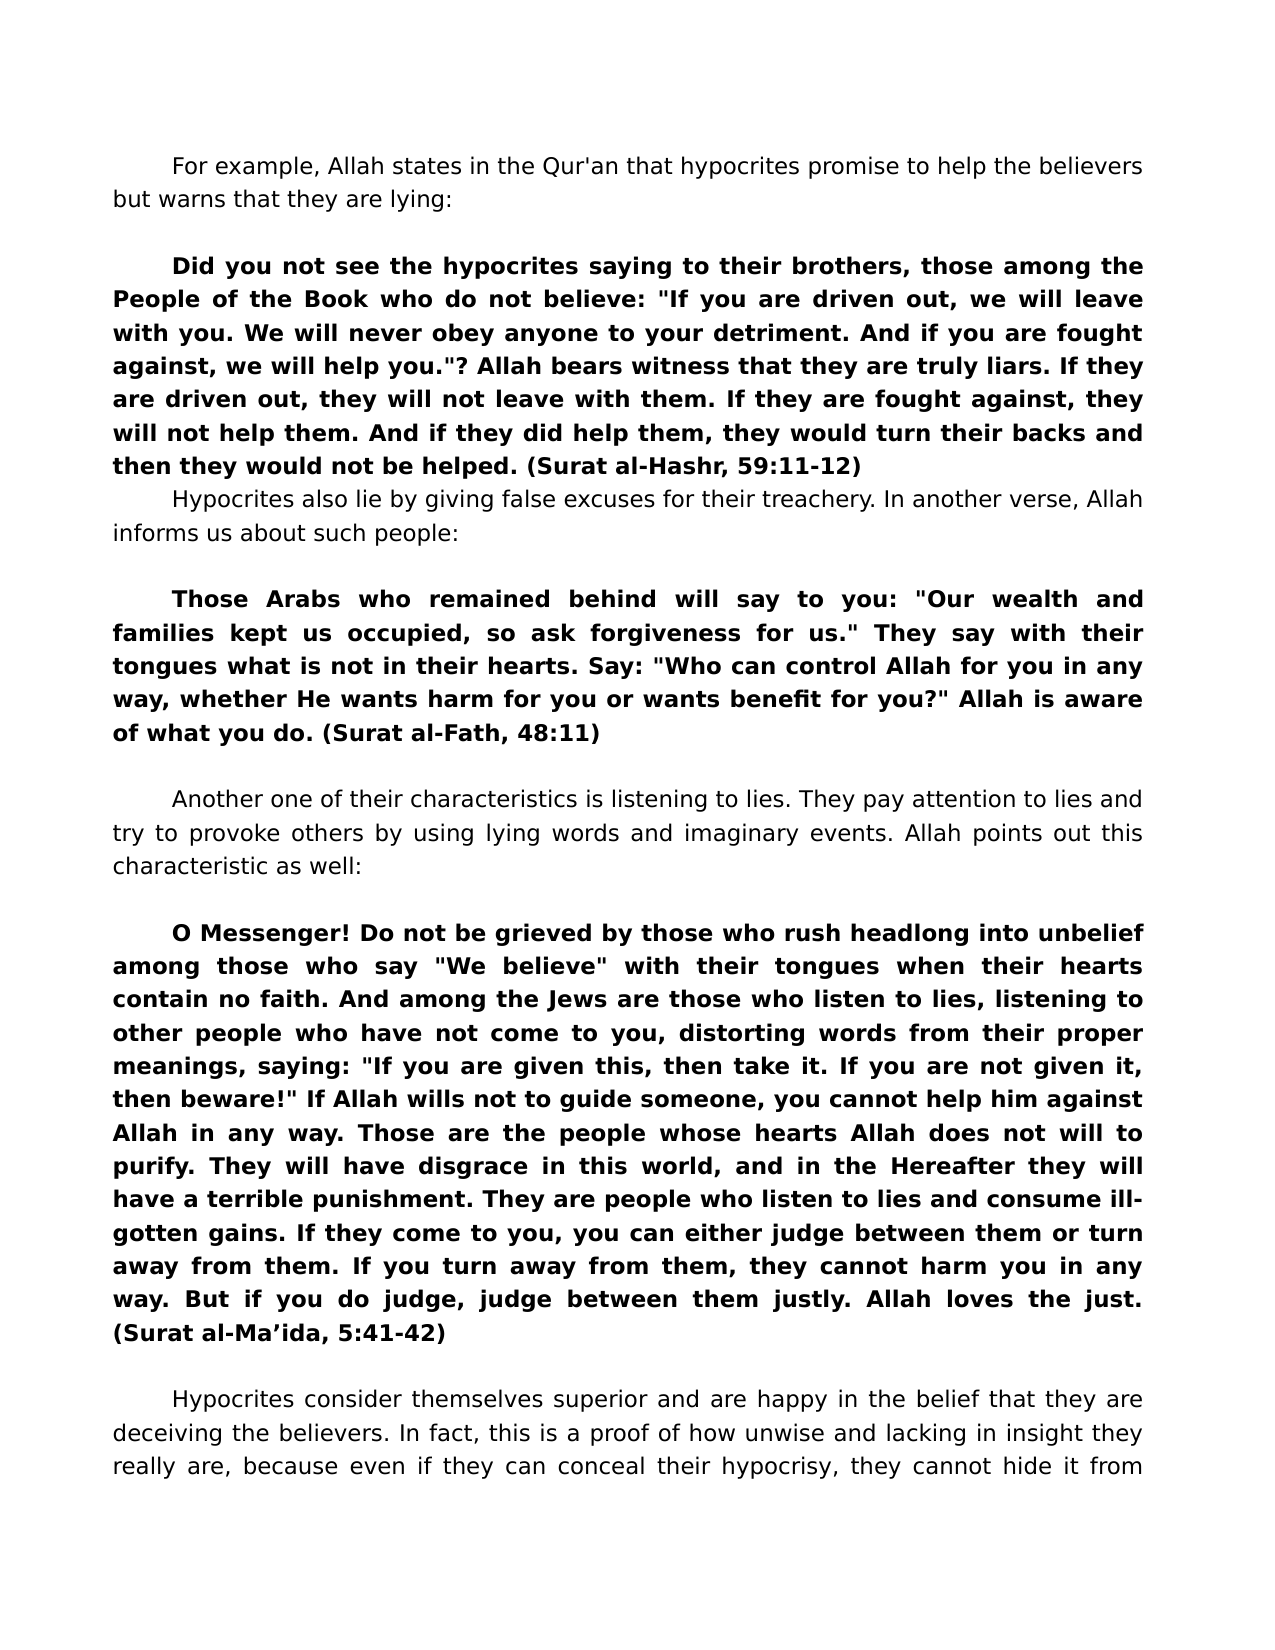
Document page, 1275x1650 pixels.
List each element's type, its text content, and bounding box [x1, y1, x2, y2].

text Did you not see the hypocrites saying to their brothers, those among the People of the Book who do not believe: "If you are driven out, we will leave with you. We will never obey anyone to your detriment. And if you are fought against, we will help you."? Allah bears witness that they are truly liars. If they are driven out, they will not leave with them. If they are fought against, they will not help them. And if they did help them, they would turn their backs and then they would not be helped. (Surat al-Hashr, 59:11-12) [112, 248, 1145, 481]
text Those Arabs who remained behind will say to you: "Our wealth and families kept us occupied, so ask forgiveness for us." They say with their tongues what is not in their hearts. Say: "Who can control Allah for you in any way, whether He wants harm for you or wants benefit for you?" Allah is aware of what you do. (Surat al-Fath, 48:11) [112, 581, 1145, 748]
text O Messenger! Do not be grieved by those who rush headlong into unbelief among those who say "We believe" with their tongues when their hearts contain no faith. And among the Jews are those who listen to lies, listening to other people who have not come to you, distorting words from their proper meanings, saying: "If you are given this, then take it. If you are not given it, then beware!" If Allah wills not to guide someone, you cannot help him against Allah in any way. Those are the people whose hearts Allah does not will to purify. They will have disgrace in this world, and in the Hereafter they will have a terrible punishment. They are people who listen to lies and consume ill-gotten gains. If they come to you, you can either judge between them or turn away from them. If you turn away from them, they cannot harm you in any way. But if you do judge, judge between them justly. Allah loves the just. (Surat al-Ma’ida, 5:41-42) [112, 914, 1145, 1348]
text Hypocrites consider themselves superior and are happy in the belief that they are deceiving the believers. In fact, this is a proof of how unwise and lacking in insight they really are, because even if they can conceal their hypocrisy, they cannot hide it from [112, 1381, 1145, 1481]
text Another one of their characteristics is listening to lies. They pay attention to lies and try to provoke others by using lying words and imaginary events. Allah points out this characteristic as well: [112, 781, 1145, 881]
text For example, Allah states in the Qur'an that hypocrites promise to help the believers but warns that they are lying: [112, 148, 1145, 214]
text Hypocrites also lie by giving false excuses for their treachery. In another verse, Allah informs us about such people: [112, 481, 1145, 548]
